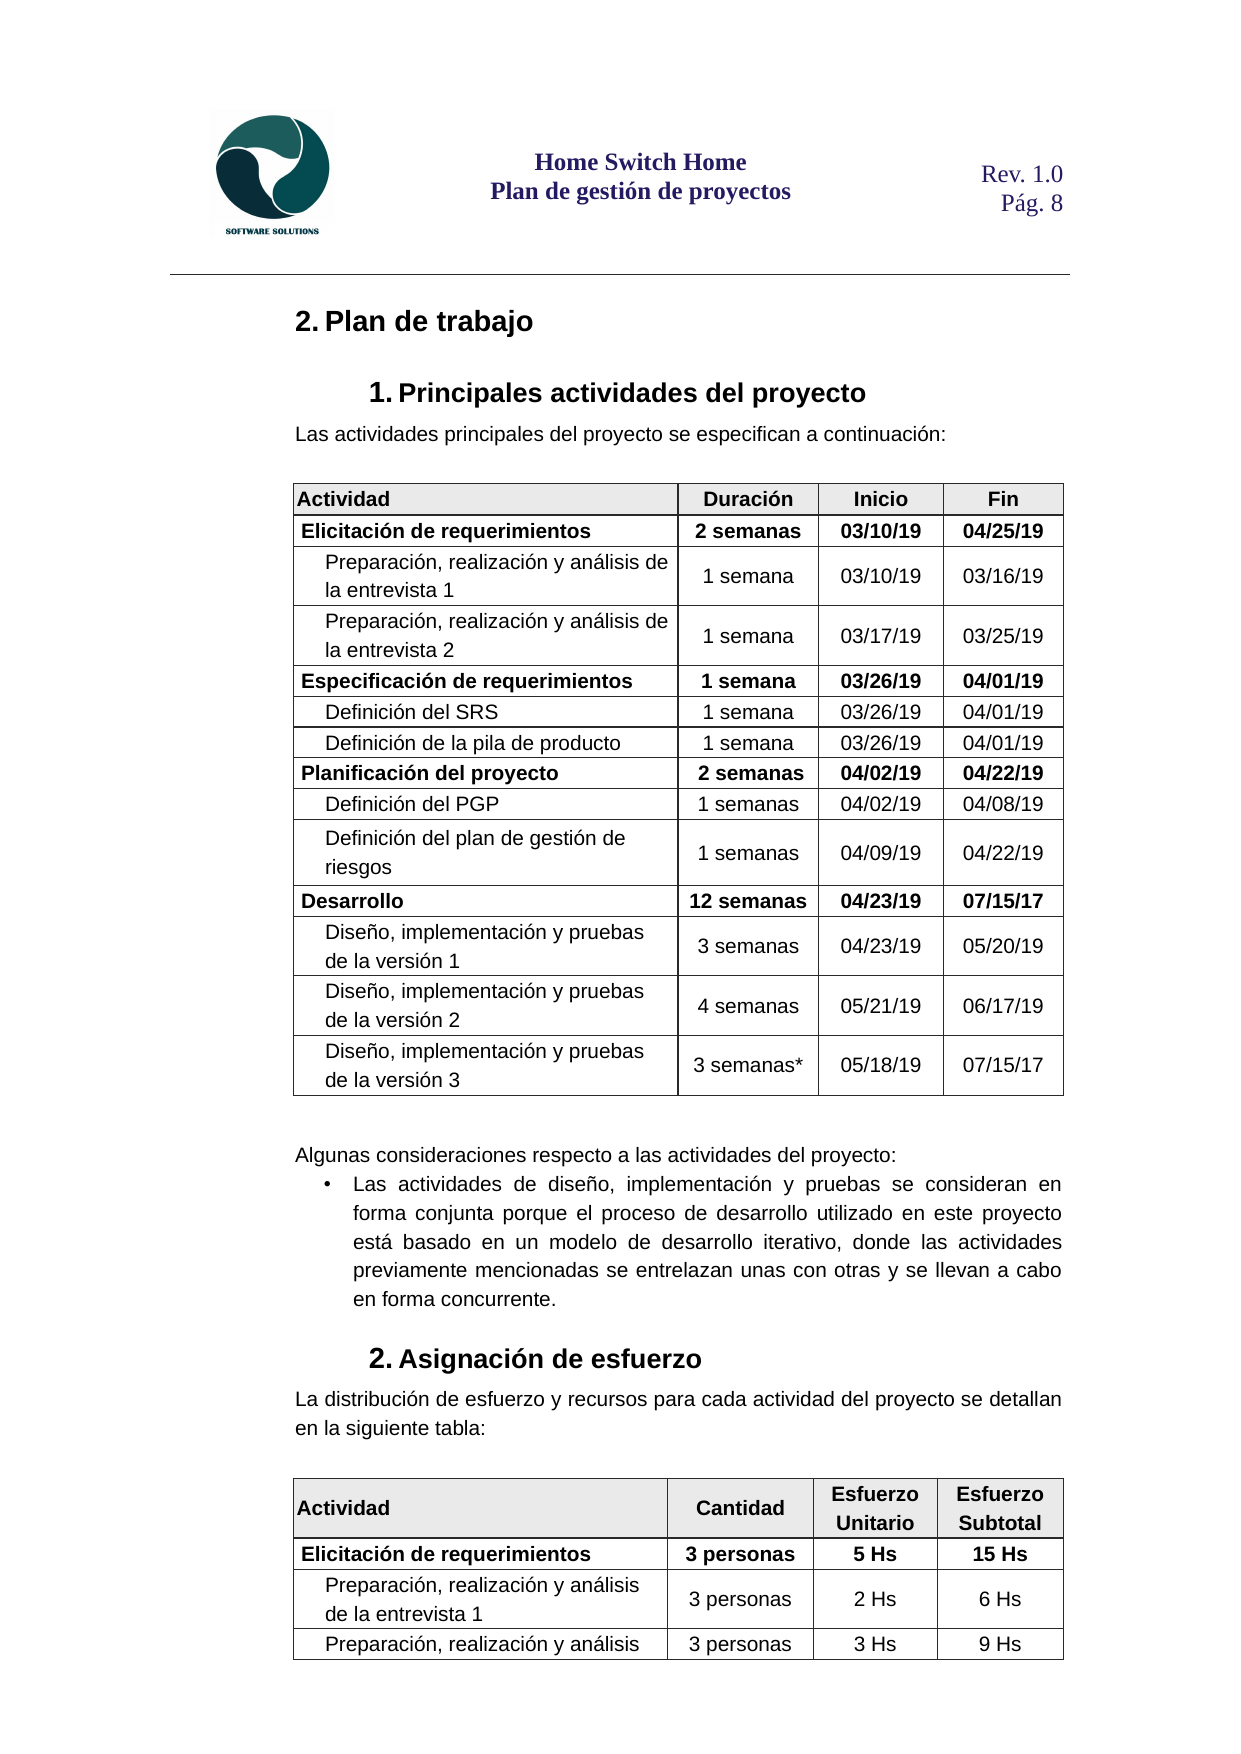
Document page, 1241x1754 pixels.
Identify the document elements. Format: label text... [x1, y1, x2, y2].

table_cell Preparación, realización y análisis de la entrevista 2 [294, 606, 677, 665]
table_cell 09/04/19 [819, 820, 943, 885]
picture [209, 109, 335, 238]
table_cell 9 Hs [938, 1629, 1063, 1659]
table_cell 15/07/17 [944, 1036, 1063, 1094]
list Plan de trabajo [295, 304, 1063, 337]
table_cell 16/03/19 [944, 547, 1063, 605]
table_cell Elicitación de requerimientos [294, 516, 677, 546]
table_cell 3 Hs [814, 1629, 937, 1659]
table_cell 25/04/19 [944, 516, 1063, 546]
text La distribución de esfuerzo y recursos para cada actividad del proyecto se detallan en la siguiente tabla: [295, 1387, 1063, 1440]
table_cell 17/03/19 [819, 606, 943, 665]
table_cell 6 Hs [938, 1570, 1063, 1628]
table_cell 26/03/19 [819, 697, 943, 726]
table_header Actividad [294, 1479, 667, 1537]
table_cell Preparación, realización y análisis de la entrevista 1 [294, 547, 677, 605]
table_cell 26/03/19 [819, 666, 943, 696]
table_header Actividad [294, 484, 677, 514]
list Asignación de esfuerzo [369, 1341, 1063, 1374]
table_cell 20/05/19 [944, 917, 1063, 975]
table_header Inicio [819, 484, 943, 514]
table_cell 01/04/19 [944, 666, 1063, 696]
table_cell 15 Hs [938, 1539, 1063, 1569]
table_header Duración [679, 484, 818, 514]
table_cell 1 semanas [679, 789, 818, 819]
table_cell 21/05/19 [819, 976, 943, 1035]
table_cell 1 semana [679, 666, 818, 696]
table_cell Definición del plan de gestión de riesgos [294, 820, 677, 885]
table_cell Diseño, implementación y pruebas de la versión 2 [294, 976, 677, 1035]
table_cell Preparación, realización y análisis de la entrevista 1 [294, 1570, 667, 1628]
table_cell 1 semanas [679, 820, 818, 885]
table_cell Especificación de requerimientos [294, 666, 677, 696]
table_cell 1 semana [679, 697, 818, 726]
table_cell 1 semana [679, 547, 818, 605]
table_cell 12 semanas [679, 886, 818, 916]
table_cell 01/04/19 [944, 728, 1063, 757]
table_cell 23/04/19 [819, 886, 943, 916]
table_cell 23/04/19 [819, 917, 943, 975]
table_cell 22/04/19 [944, 758, 1063, 788]
text Las actividades principales del proyecto se especifican a continuación: [295, 422, 1063, 446]
table_cell Diseño, implementación y pruebas de la versión 1 [294, 917, 677, 975]
table_cell 01/04/19 [944, 697, 1063, 726]
table_cell 10/03/19 [819, 516, 943, 546]
table_cell 02/04/19 [819, 789, 943, 819]
table_cell Definición de la pila de producto [294, 728, 677, 757]
table_cell 2 semanas [679, 758, 818, 788]
table_cell Definición del SRS [294, 697, 677, 726]
table_cell 1 semana [679, 606, 818, 665]
table_cell Definición del PGP [294, 789, 677, 819]
table_cell 3 semanas [679, 917, 818, 975]
table_cell 3 personas [668, 1539, 813, 1569]
table_cell Elicitación de requerimientos [294, 1539, 667, 1569]
table_cell Desarrollo [294, 886, 677, 916]
table_cell Preparación, realización y análisis [294, 1629, 667, 1659]
table_cell 1 semana [679, 728, 818, 757]
table_header Fin [944, 484, 1063, 514]
table_header Esfuerzo Subtotal [938, 1479, 1063, 1537]
table_cell Planificación del proyecto [294, 758, 677, 788]
table_cell 15/07/17 [944, 886, 1063, 916]
table_cell 2 semanas [679, 516, 818, 546]
table_cell 4 semanas [679, 976, 818, 1035]
table_cell 26/03/19 [819, 728, 943, 757]
table_cell 3 personas [668, 1570, 813, 1628]
table_cell 10/03/19 [819, 547, 943, 605]
table_cell 5 Hs [814, 1539, 937, 1569]
table_cell 3 semanas* [679, 1036, 818, 1094]
table_cell 2 Hs [814, 1570, 937, 1628]
table_cell 02/04/19 [819, 758, 943, 788]
table_cell 22/04/19 [944, 820, 1063, 885]
table_header Esfuerzo Unitario [814, 1479, 937, 1537]
table_cell 08/04/19 [944, 789, 1063, 819]
table_cell 18/05/19 [819, 1036, 943, 1094]
list Principales actividades del proyecto [369, 375, 1063, 409]
table_cell 3 personas [668, 1629, 813, 1659]
table_cell Diseño, implementación y pruebas de la versión 3 [294, 1036, 677, 1094]
text Algunas consideraciones respecto a las actividades del proyecto: [295, 1143, 1063, 1167]
table_cell 25/03/19 [944, 606, 1063, 665]
table_header Cantidad [668, 1479, 813, 1537]
list Las actividades de diseño, implementación y pruebas se consideran en forma conjunta porque el proceso de desarrollo utilizado en este proyecto está basado en un modelo de desarrollo iterativo, donde las actividades previamente mencionadas se entrelazan unas con otras y se llevan a cabo en forma concurrente. [323, 1172, 1063, 1311]
table_cell 17/06/19 [944, 976, 1063, 1035]
